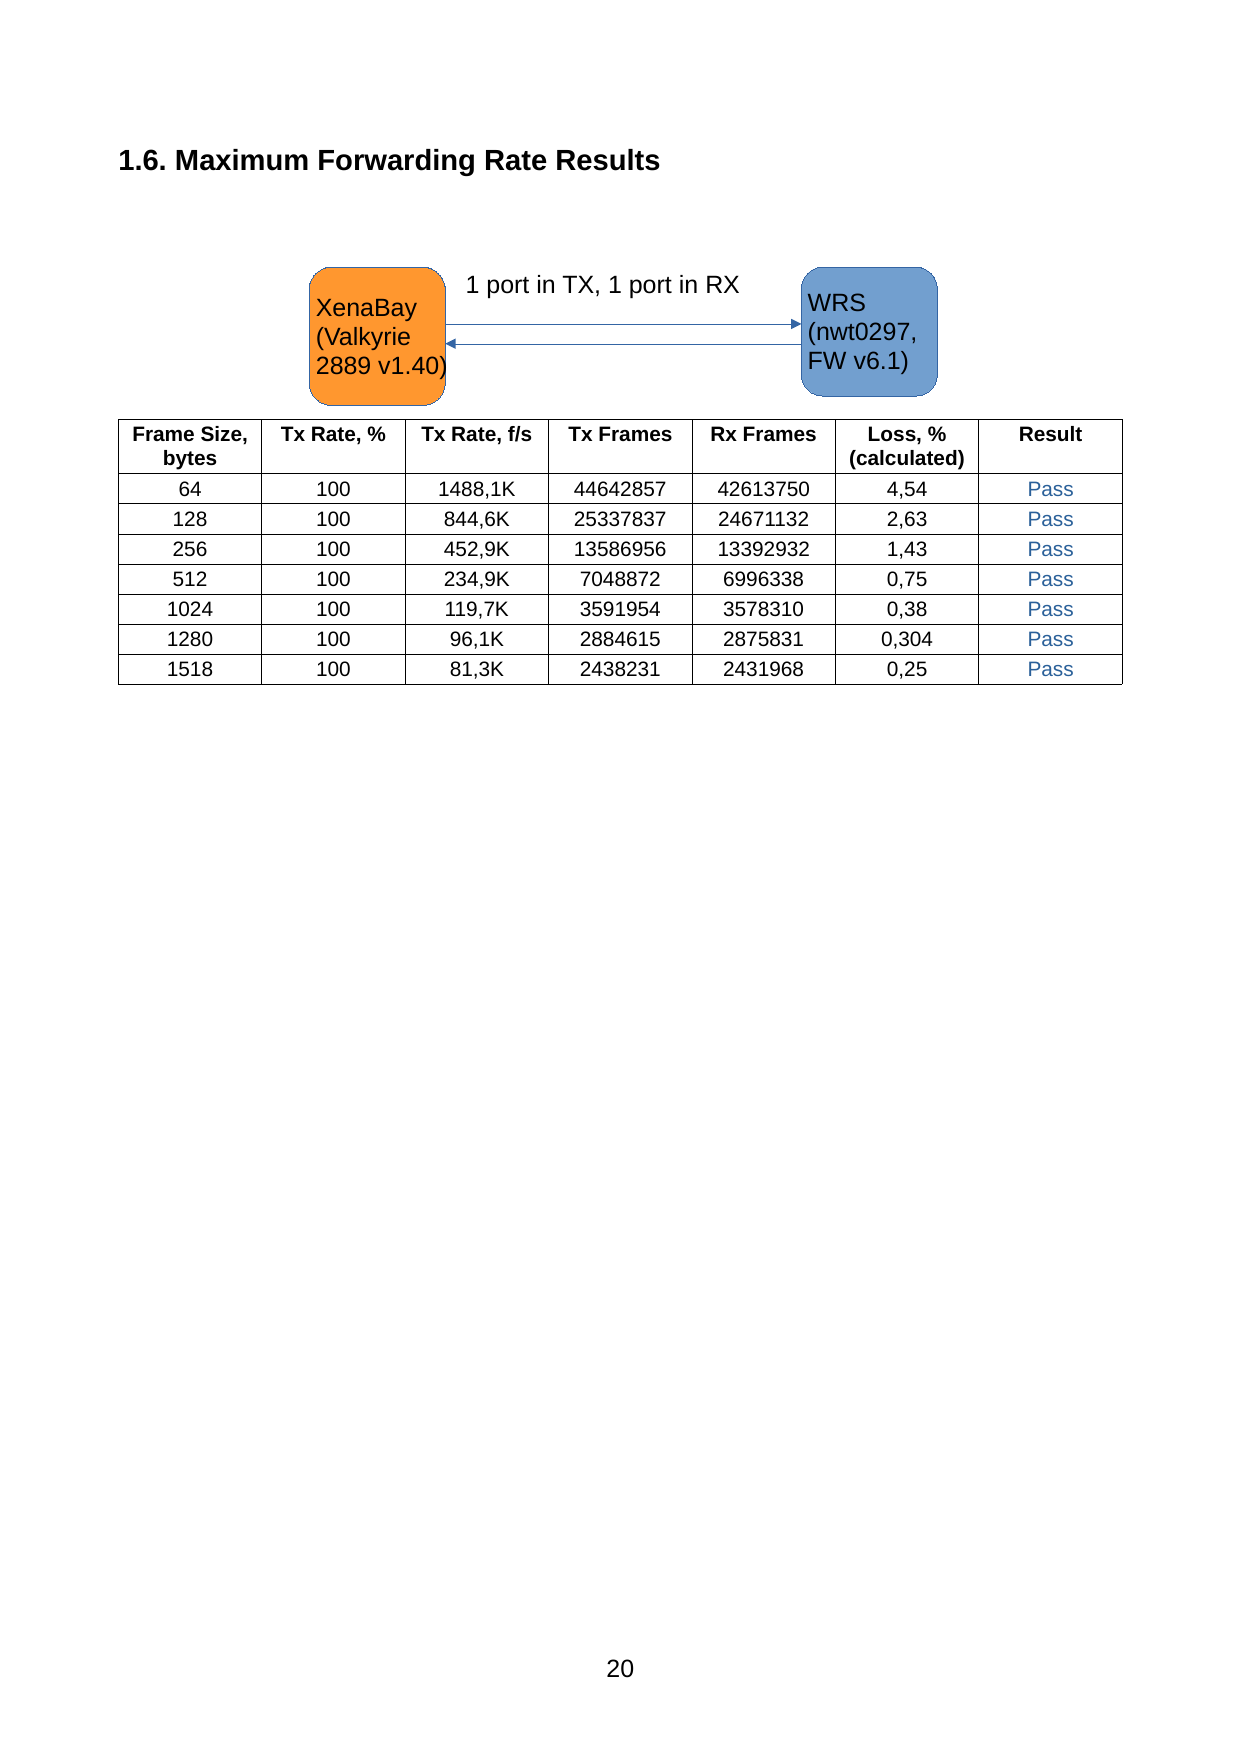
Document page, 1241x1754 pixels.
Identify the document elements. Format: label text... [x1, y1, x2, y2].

table_cell 3591954 [549, 595, 692, 624]
table_header Tx Rate, % [262, 420, 405, 473]
table_cell 100 [262, 655, 405, 684]
table_cell 1,43 [836, 535, 978, 563]
table_cell 1024 [119, 595, 261, 624]
table_cell 1280 [119, 625, 261, 654]
table_cell 100 [262, 504, 405, 533]
table_cell 64 [119, 474, 261, 503]
table_cell 3578310 [693, 595, 835, 624]
table_cell 1518 [119, 655, 261, 684]
table_cell 100 [262, 625, 405, 654]
table_cell 234,9K [406, 565, 548, 594]
table_cell Pass [979, 655, 1122, 684]
table_cell 100 [262, 535, 405, 563]
table_cell 452,9K [406, 535, 548, 563]
table_cell Pass [979, 595, 1122, 624]
table_cell Pass [979, 625, 1122, 654]
table_cell 2438231 [549, 655, 692, 684]
table_cell 128 [119, 504, 261, 533]
table_cell 0,25 [836, 655, 978, 684]
table_cell Pass [979, 565, 1122, 594]
table_cell 4,54 [836, 474, 978, 503]
table_cell 2884615 [549, 625, 692, 654]
table_cell 6996338 [693, 565, 835, 594]
table_cell 81,3K [406, 655, 548, 684]
table_cell 119,7K [406, 595, 548, 624]
table_header Result [979, 420, 1122, 473]
table_header Loss, % (calculated) [836, 420, 978, 473]
table_cell 2,63 [836, 504, 978, 533]
table_header Tx Rate, f/s [406, 420, 548, 473]
table_cell 0,304 [836, 625, 978, 654]
table_cell Pass [979, 535, 1122, 563]
table_cell 100 [262, 474, 405, 503]
table_cell 512 [119, 565, 261, 594]
table_cell Pass [979, 504, 1122, 533]
table_cell 2431968 [693, 655, 835, 684]
table_header Frame Size, bytes [119, 420, 261, 473]
table_cell 100 [262, 565, 405, 594]
table_cell 44642857 [549, 474, 692, 503]
table_header Tx Frames [549, 420, 692, 473]
table_cell 7048872 [549, 565, 692, 594]
table_cell 25337837 [549, 504, 692, 533]
table_cell 0,38 [836, 595, 978, 624]
subtitle 1.6. Maximum Forwarding Rate Results [118, 143, 1122, 177]
table_cell 96,1K [406, 625, 548, 654]
table_header Rx Frames [693, 420, 835, 473]
table_cell 13586956 [549, 535, 692, 563]
table_cell 1488,1K [406, 474, 548, 503]
table_cell 0,75 [836, 565, 978, 594]
table_cell 24671132 [693, 504, 835, 533]
table_cell 100 [262, 595, 405, 624]
table_cell Pass [979, 474, 1122, 503]
table_cell 2875831 [693, 625, 835, 654]
table_cell 844,6K [406, 504, 548, 533]
table_cell 13392932 [693, 535, 835, 563]
table_cell 256 [119, 535, 261, 563]
table_cell 42613750 [693, 474, 835, 503]
